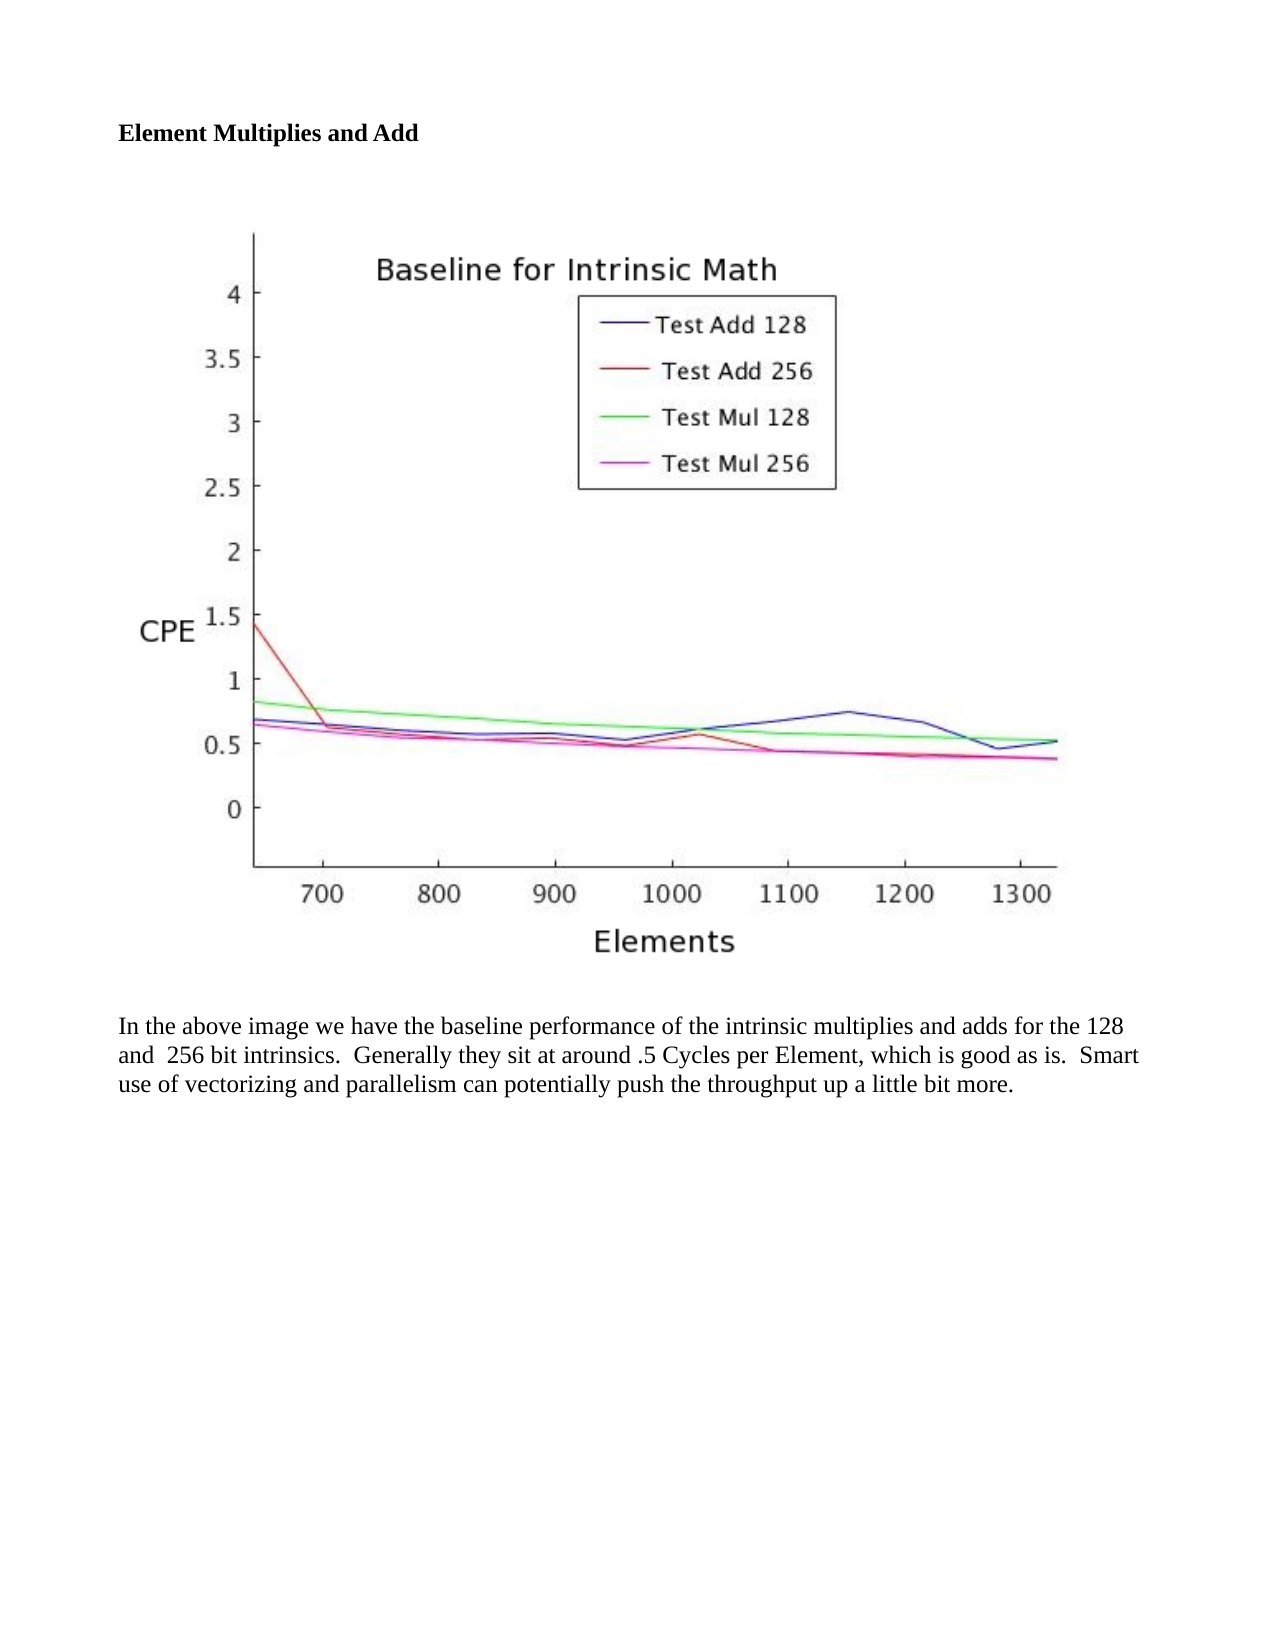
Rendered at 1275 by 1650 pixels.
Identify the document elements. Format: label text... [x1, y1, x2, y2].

text In the above image we have the baseline performance of the intrinsic multiplies and adds for the 128 and 256 bit intrinsics. Generally they sit at around .5 Cycles per Element, which is good as is. Smart use of vectorizing and parallelism can potentially push the throughput up a little bit more. [118, 1011, 1157, 1098]
picture [118, 175, 1157, 954]
text Element Multiplies and Add [118, 118, 1157, 147]
